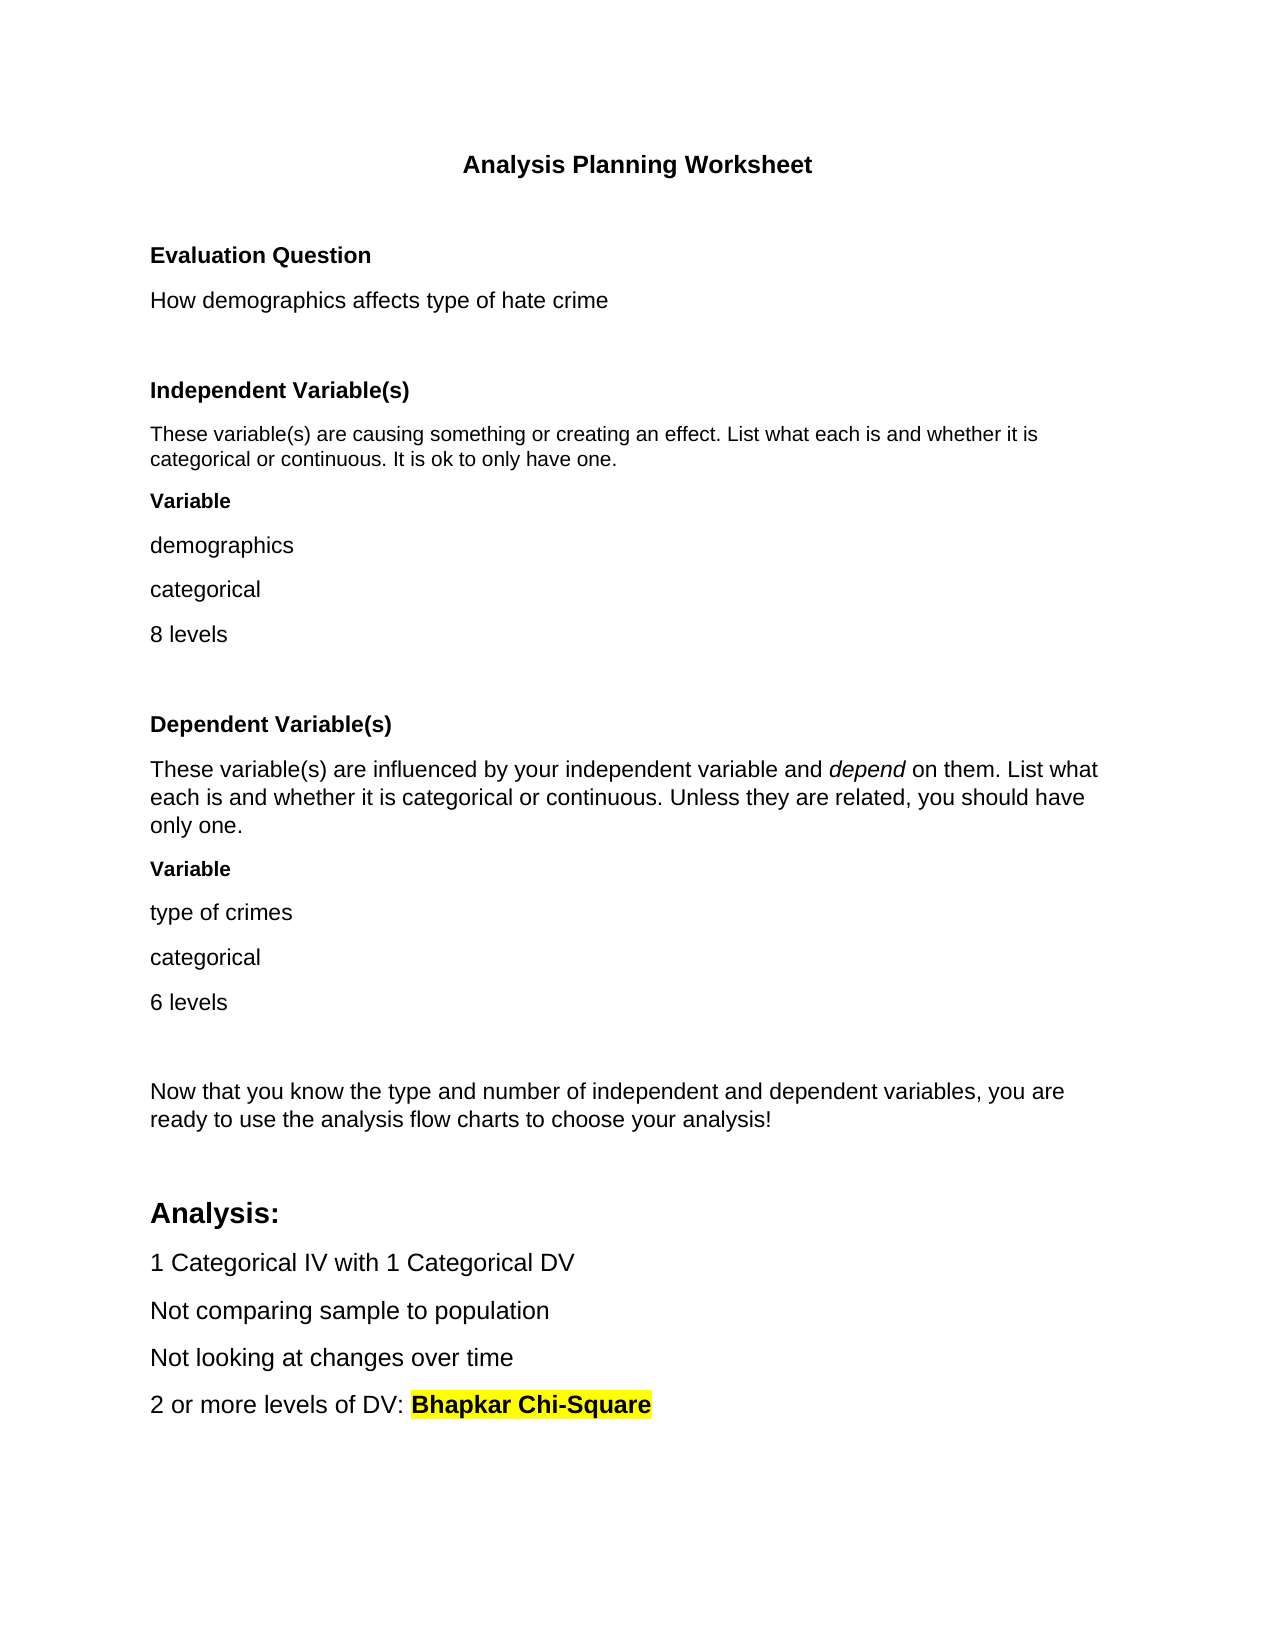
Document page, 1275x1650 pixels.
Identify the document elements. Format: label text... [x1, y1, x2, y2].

text Variable [150, 489, 1125, 513]
text Evaluation Question [150, 242, 1125, 268]
text categorical [150, 944, 1125, 970]
text Not comparing sample to population [150, 1296, 1125, 1324]
text Variable [150, 857, 1125, 881]
text Independent Variable(s) [150, 377, 1125, 403]
text Analysis: [150, 1196, 1125, 1229]
text Analysis Planning Worksheet [150, 150, 1125, 179]
text 6 levels [150, 988, 1125, 1015]
text Now that you know the type and number of independent and dependent variables, you are ready to use the analysis flow charts to choose your analysis! [150, 1078, 1125, 1132]
text type of crimes [150, 899, 1125, 925]
text 8 levels [150, 621, 1125, 647]
text demographics [150, 532, 1125, 558]
text 1 Categorical IV with 1 Categorical DV [150, 1248, 1125, 1277]
text 2 or more levels of DV: Bhapkar Chi-Square [150, 1390, 1125, 1419]
text These variable(s) are influenced by your independent variable and depend on them. List what each is and whether it is categorical or continuous. Unless they are related, you should have only one. [150, 756, 1125, 838]
text categorical [150, 576, 1125, 603]
text Dependent Variable(s) [150, 711, 1125, 737]
text Not looking at changes over time [150, 1343, 1125, 1372]
text How demographics affects type of hate crime [150, 287, 1125, 313]
text These variable(s) are causing something or creating an effect. List what each is and whether it is categorical or continuous. It is ok to only have one. [150, 421, 1125, 471]
